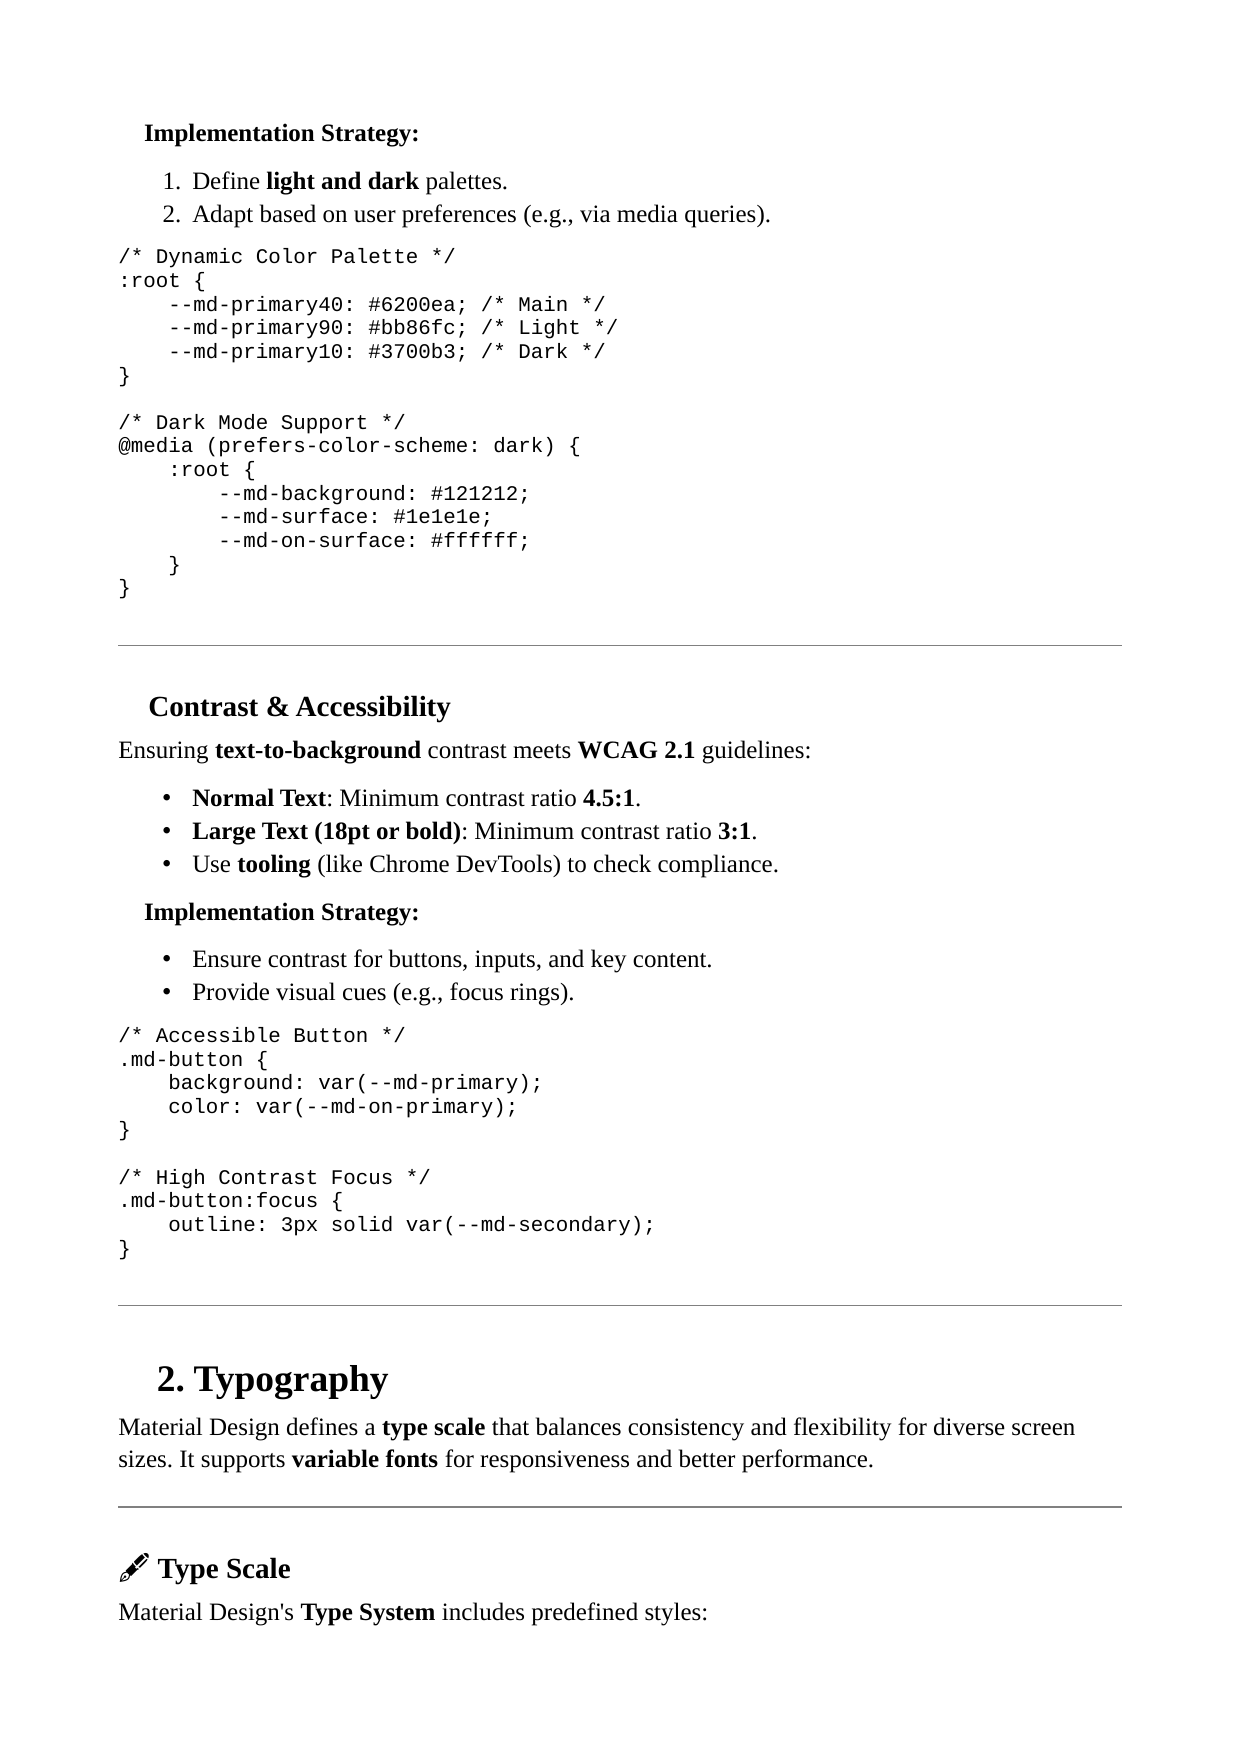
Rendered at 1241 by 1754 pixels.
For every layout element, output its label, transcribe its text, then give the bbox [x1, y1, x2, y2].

text background: var(--md-primary); [118, 1072, 1122, 1096]
text Material Design's Type System includes predefined styles: [118, 1597, 1122, 1626]
text outline: 3px solid var(--md-secondary); [118, 1214, 1122, 1238]
text /* High Contrast Focus */ [118, 1167, 1122, 1190]
text --md-surface: #1e1e1e; [118, 506, 1122, 530]
text } [118, 1238, 1122, 1261]
list Use tooling (like Chrome DevTools) to check compliance. [162, 849, 1122, 878]
text @media (prefers-color-scheme: dark) { [118, 436, 1122, 459]
text --md-primary10: #3700b3; /* Dark */ [118, 341, 1122, 364]
text /* Dark Mode Support */ [118, 412, 1122, 436]
text --md-background: #121212; [118, 483, 1122, 506]
list Provide visual cues (e.g., focus rings). [162, 977, 1122, 1006]
list Large Text (18pt or bold): Minimum contrast ratio 3:1. [162, 816, 1122, 845]
subtitle 🖋️ Type Scale [118, 1551, 1122, 1584]
subtitle ✅ 2. Typography [118, 1356, 1122, 1399]
text /* Dynamic Color Palette */ [118, 246, 1122, 270]
text .md-button { [118, 1048, 1122, 1072]
text } [118, 364, 1122, 388]
text } [118, 1119, 1122, 1143]
subtitle 🎨 Contrast & Accessibility [118, 689, 1122, 723]
text .md-button:focus { [118, 1190, 1122, 1214]
text } [118, 554, 1122, 577]
text 💡 Implementation Strategy: [118, 897, 1122, 925]
text --md-on-surface: #ffffff; [118, 530, 1122, 554]
text /* Accessible Button */ [118, 1025, 1122, 1048]
text 💡 Implementation Strategy: [118, 118, 1122, 147]
list Ensure contrast for buttons, inputs, and key content. [162, 944, 1122, 973]
text --md-primary90: #bb86fc; /* Light */ [118, 317, 1122, 341]
list Define light and dark palettes. [162, 166, 1122, 194]
text Ensuring text-to-background contrast meets WCAG 2.1 guidelines: [118, 735, 1122, 764]
list Normal Text: Minimum contrast ratio 4.5:1. [162, 783, 1122, 812]
text :root { [118, 459, 1122, 483]
text --md-primary40: #6200ea; /* Main */ [118, 294, 1122, 317]
text :root { [118, 270, 1122, 294]
text Material Design defines a type scale that balances consistency and flexibility for diverse screen sizes. It supports variable fonts for responsiveness and better performance. [118, 1412, 1122, 1473]
text color: var(--md-on-primary); [118, 1096, 1122, 1119]
text } [118, 577, 1122, 601]
list Adapt based on user preferences (e.g., via media queries). [162, 199, 1122, 227]
